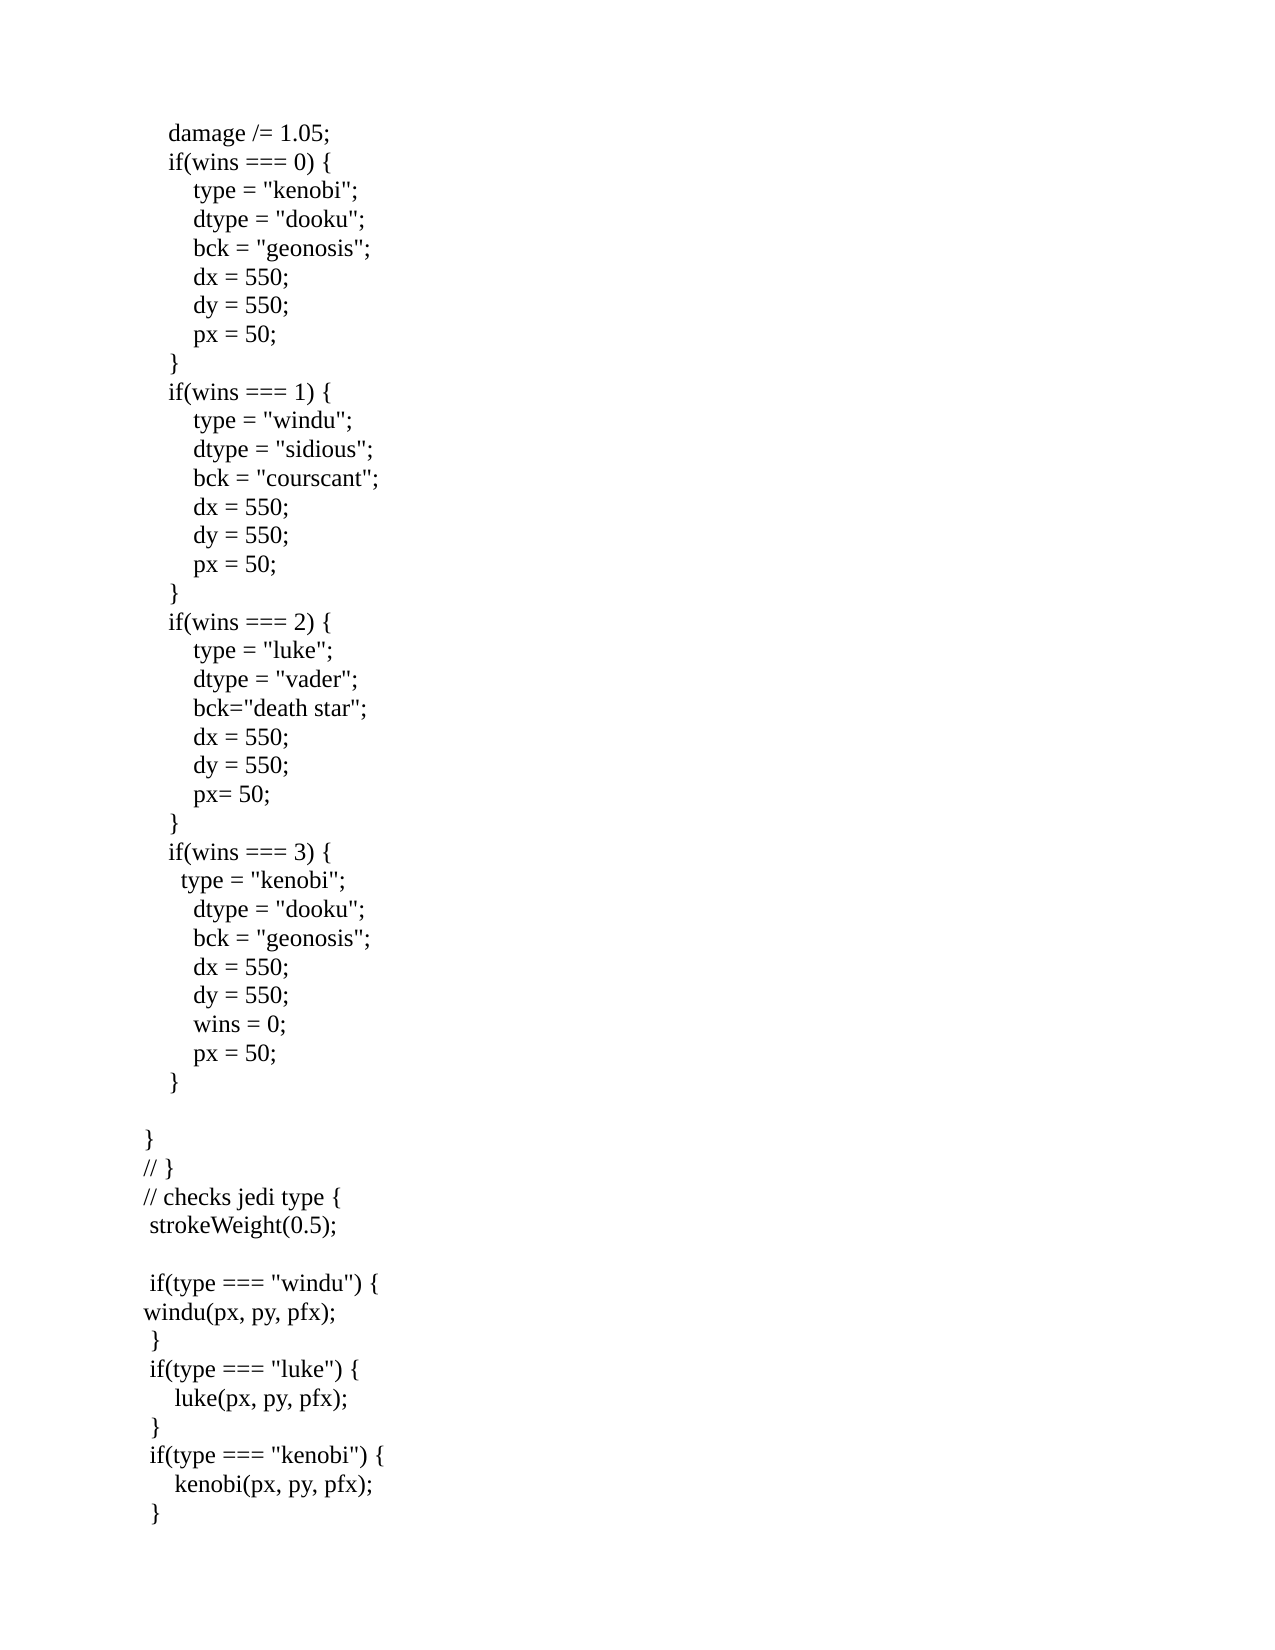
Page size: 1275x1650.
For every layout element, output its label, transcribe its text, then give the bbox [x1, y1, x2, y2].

text damage /= 1.05; if(wins === 0) { type = "kenobi"; dtype = "dooku"; bck = "geonosis"; dx = 550; dy = 550; px = 50; } if(wins === 1) { type = "windu"; dtype = "sidious"; bck = "courscant"; dx = 550; dy = 550; px = 50; } if(wins === 2) { type = "luke"; dtype = "vader"; bck="death star"; dx = 550; dy = 550; px= 50; } if(wins === 3) { type = "kenobi"; dtype = "dooku"; bck = "geonosis"; dx = 550; dy = 550; wins = 0; px = 50; } } // } // checks jedi type { strokeWeight(0.5); if(type === "windu") { windu(px, py, pfx); } if(type === "luke") { luke(px, py, pfx); } if(type === "kenobi") { kenobi(px, py, pfx); } [118, 118, 1157, 1527]
